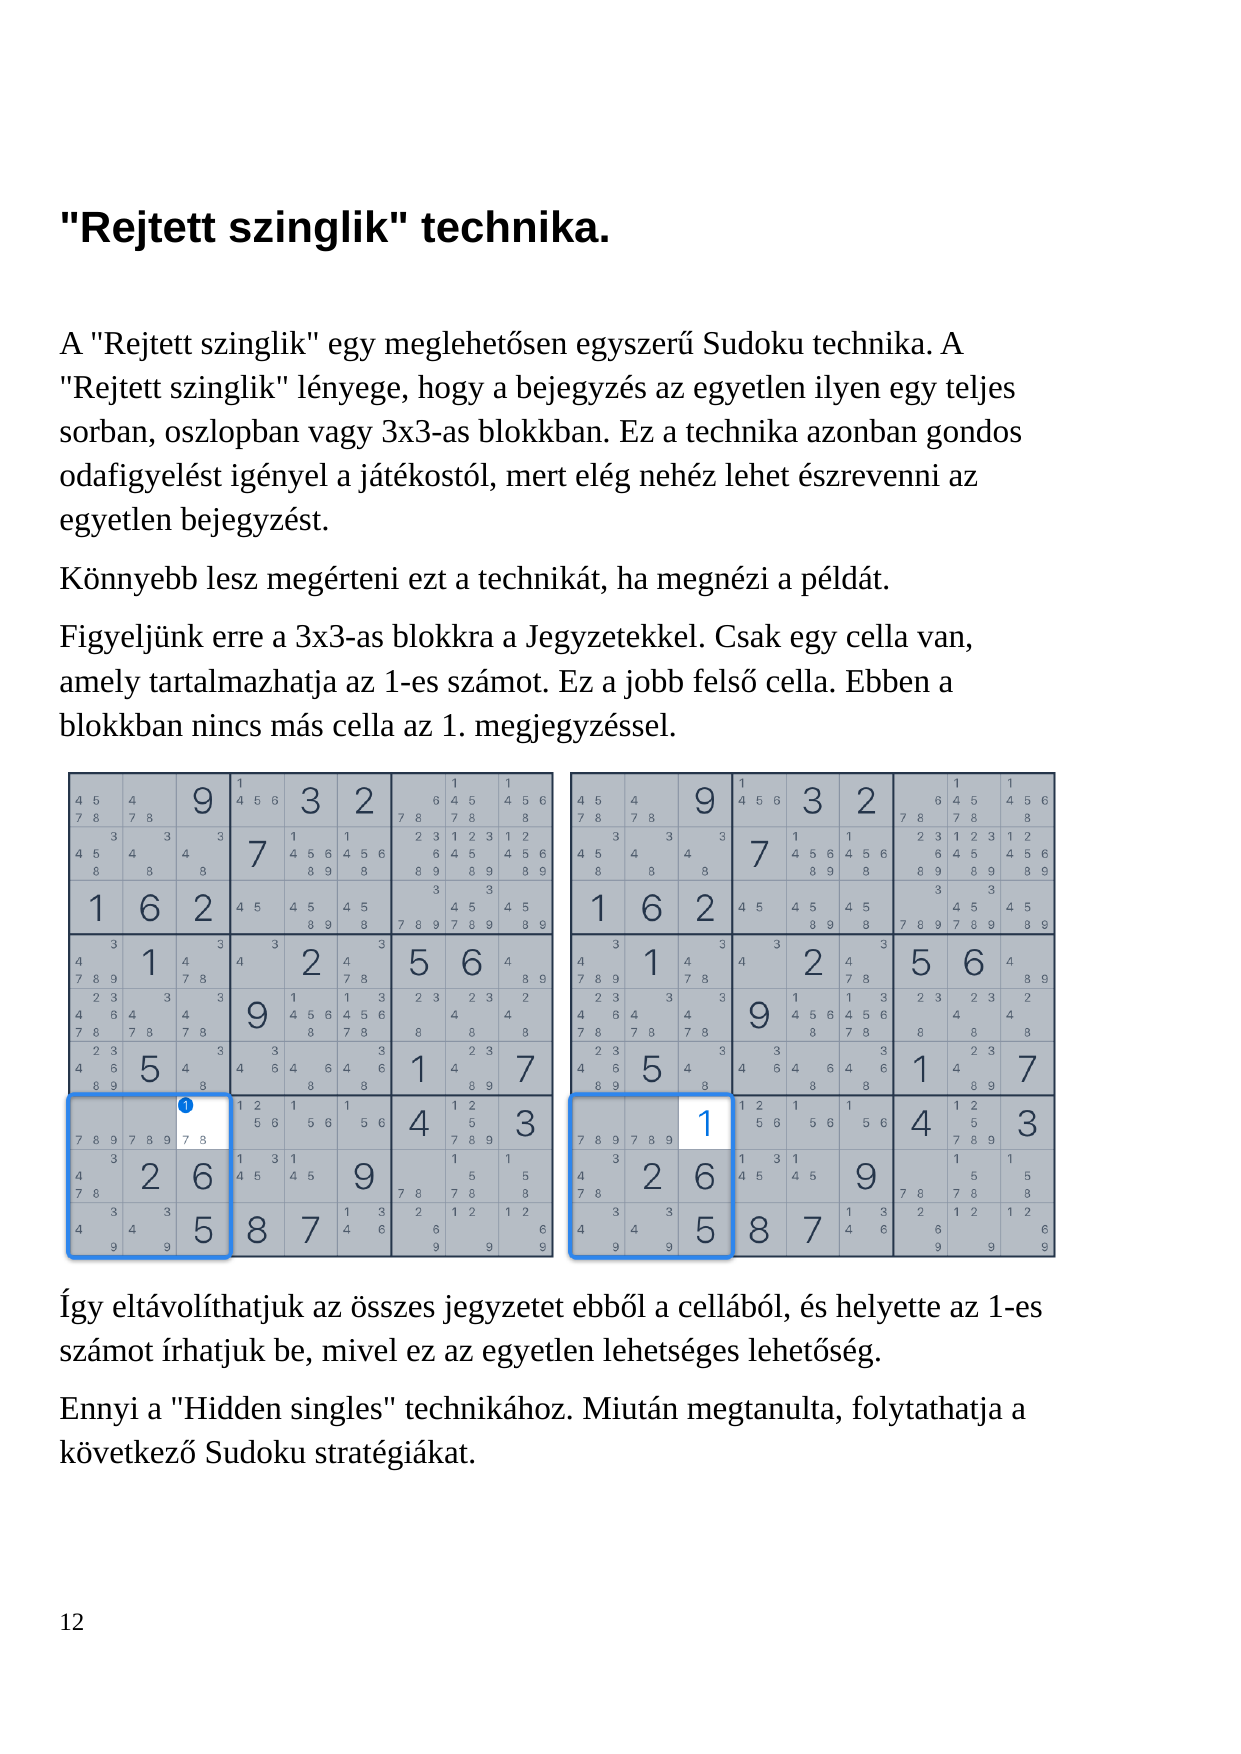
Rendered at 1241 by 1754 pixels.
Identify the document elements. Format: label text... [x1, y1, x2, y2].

text Ennyi a "Hidden singles" technikához. Miután megtanulta, folytathatja a következő Sudoku stratégiákat. [59, 1388, 1063, 1471]
picture [59, 763, 1063, 1266]
text A "Rejtett szinglik" egy meglehetősen egyszerű Sudoku technika. A "Rejtett szinglik" lényege, hogy a bejegyzés az egyetlen ilyen egy teljes sorban, oszlopban vagy 3x3-as blokkban. Ez a technika azonban gondos odafigyelést igényel a játékostól, mert elég nehéz lehet észrevenni az egyetlen bejegyzést. [59, 323, 1063, 538]
subtitle "Rejtett szinglik" technika. [59, 202, 1063, 252]
text Könnyebb lesz megérteni ezt a technikát, ha megnézi a példát. [59, 558, 1063, 596]
text Így eltávolíthatjuk az összes jegyzetet ebből a cellából, és helyette az 1-es számot írhatjuk be, mivel ez az egyetlen lehetséges lehetőség. [59, 1286, 1063, 1368]
text Figyeljünk erre a 3x3-as blokkra a Jegyzetekkel. Csak egy cella van, amely tartalmazhatja az 1-es számot. Ez a jobb felső cella. Ebben a blokkban nincs más cella az 1. megjegyzéssel. [59, 617, 1063, 743]
